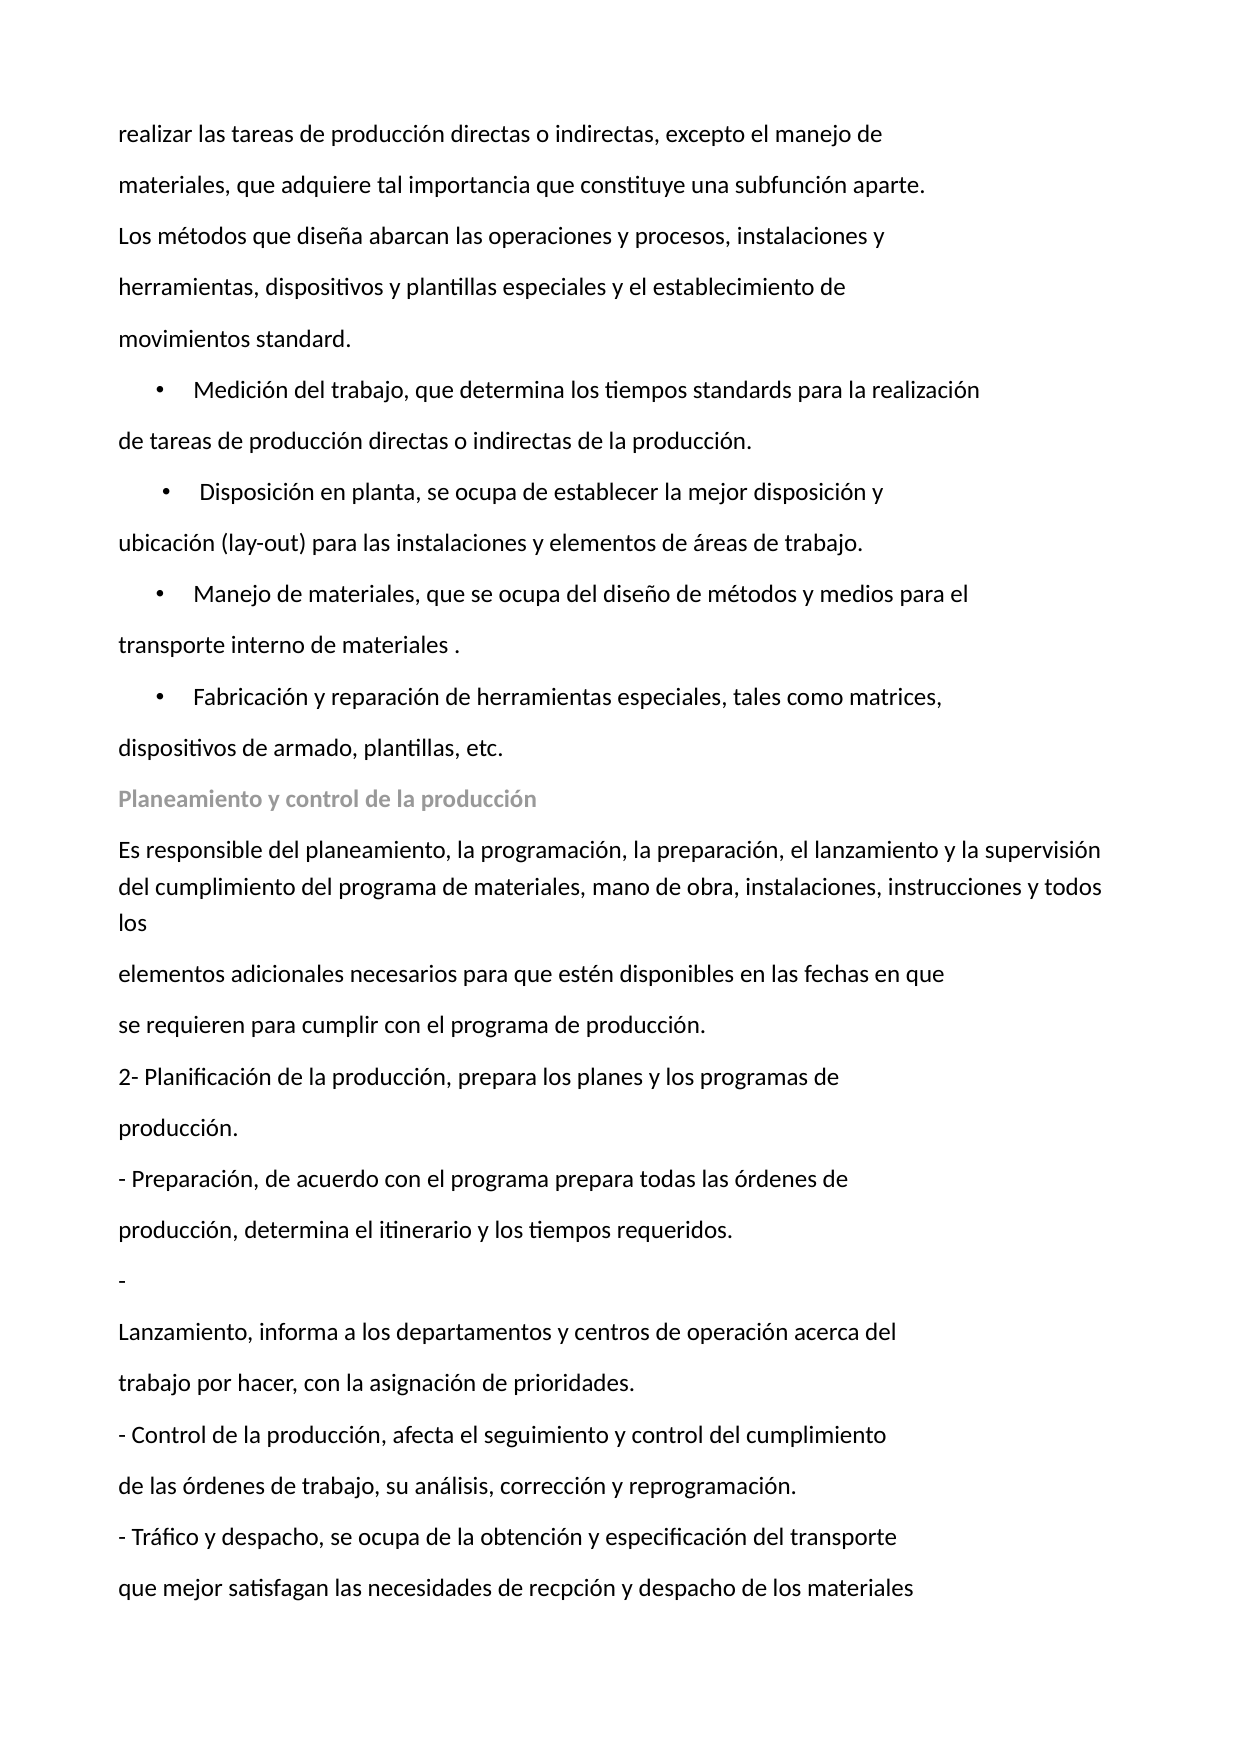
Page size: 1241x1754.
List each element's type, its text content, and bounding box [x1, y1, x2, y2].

text 2- Planificación de la producción, prepara los planes y los programas de [118, 1061, 1122, 1091]
list Manejo de materiales, que se ocupa del diseño de métodos y medios para el [156, 578, 1122, 609]
text Lanzamiento, informa a los departamentos y centros de operación acerca del [118, 1316, 1122, 1347]
text trabajo por hacer, con la asignación de prioridades. [118, 1368, 1122, 1398]
list Medición del trabajo, que determina los tiempos standards para la realización [156, 374, 1122, 404]
text - Tráfico y despacho, se ocupa de la obtención y especificación del transporte [118, 1521, 1122, 1552]
text dispositivos de armado, plantillas, etc. [118, 732, 1122, 762]
text - [118, 1265, 1122, 1296]
list Fabricación y reparación de herramientas especiales, tales como matrices, [156, 681, 1122, 711]
list Disposición en planta, se ocupa de establecer la mejor disposición y [162, 476, 1122, 507]
text elementos adicionales necesarios para que estén disponibles en las fechas en que [118, 958, 1122, 989]
text producción. [118, 1112, 1122, 1142]
text de las órdenes de trabajo, su análisis, corrección y reprogramación. [118, 1470, 1122, 1500]
text - Preparación, de acuerdo con el programa prepara todas las órdenes de [118, 1163, 1122, 1193]
text Es responsible del planeamiento, la programación, la preparación, el lanzamiento y la supervisión del cumplimiento del programa de materiales, mano de obra, instalaciones, instrucciones y todos los [118, 834, 1122, 938]
text movimientos standard. [118, 323, 1122, 353]
text herramientas, dispositivos y plantillas especiales y el establecimiento de [118, 272, 1122, 302]
text - Control de la producción, afecta el seguimiento y control del cumplimiento [118, 1419, 1122, 1449]
text que mejor satisfagan las necesidades de recpción y despacho de los materiales [118, 1572, 1122, 1603]
text realizar las tareas de producción directas o indirectas, excepto el manejo de [118, 118, 1122, 149]
text transporte interno de materiales . [118, 629, 1122, 660]
text materiales, que adquiere tal importancia que constituye una subfunción aparte. [118, 169, 1122, 200]
text producción, determina el itinerario y los tiempos requeridos. [118, 1214, 1122, 1245]
text de tareas de producción directas o indirectas de la producción. [118, 425, 1122, 456]
text Los métodos que diseña abarcan las operaciones y procesos, instalaciones y [118, 220, 1122, 251]
text Planeamiento y control de la producción [118, 783, 1122, 813]
text se requieren para cumplir con el programa de producción. [118, 1009, 1122, 1040]
text ubicación (lay-out) para las instalaciones y elementos de áreas de trabajo. [118, 527, 1122, 558]
